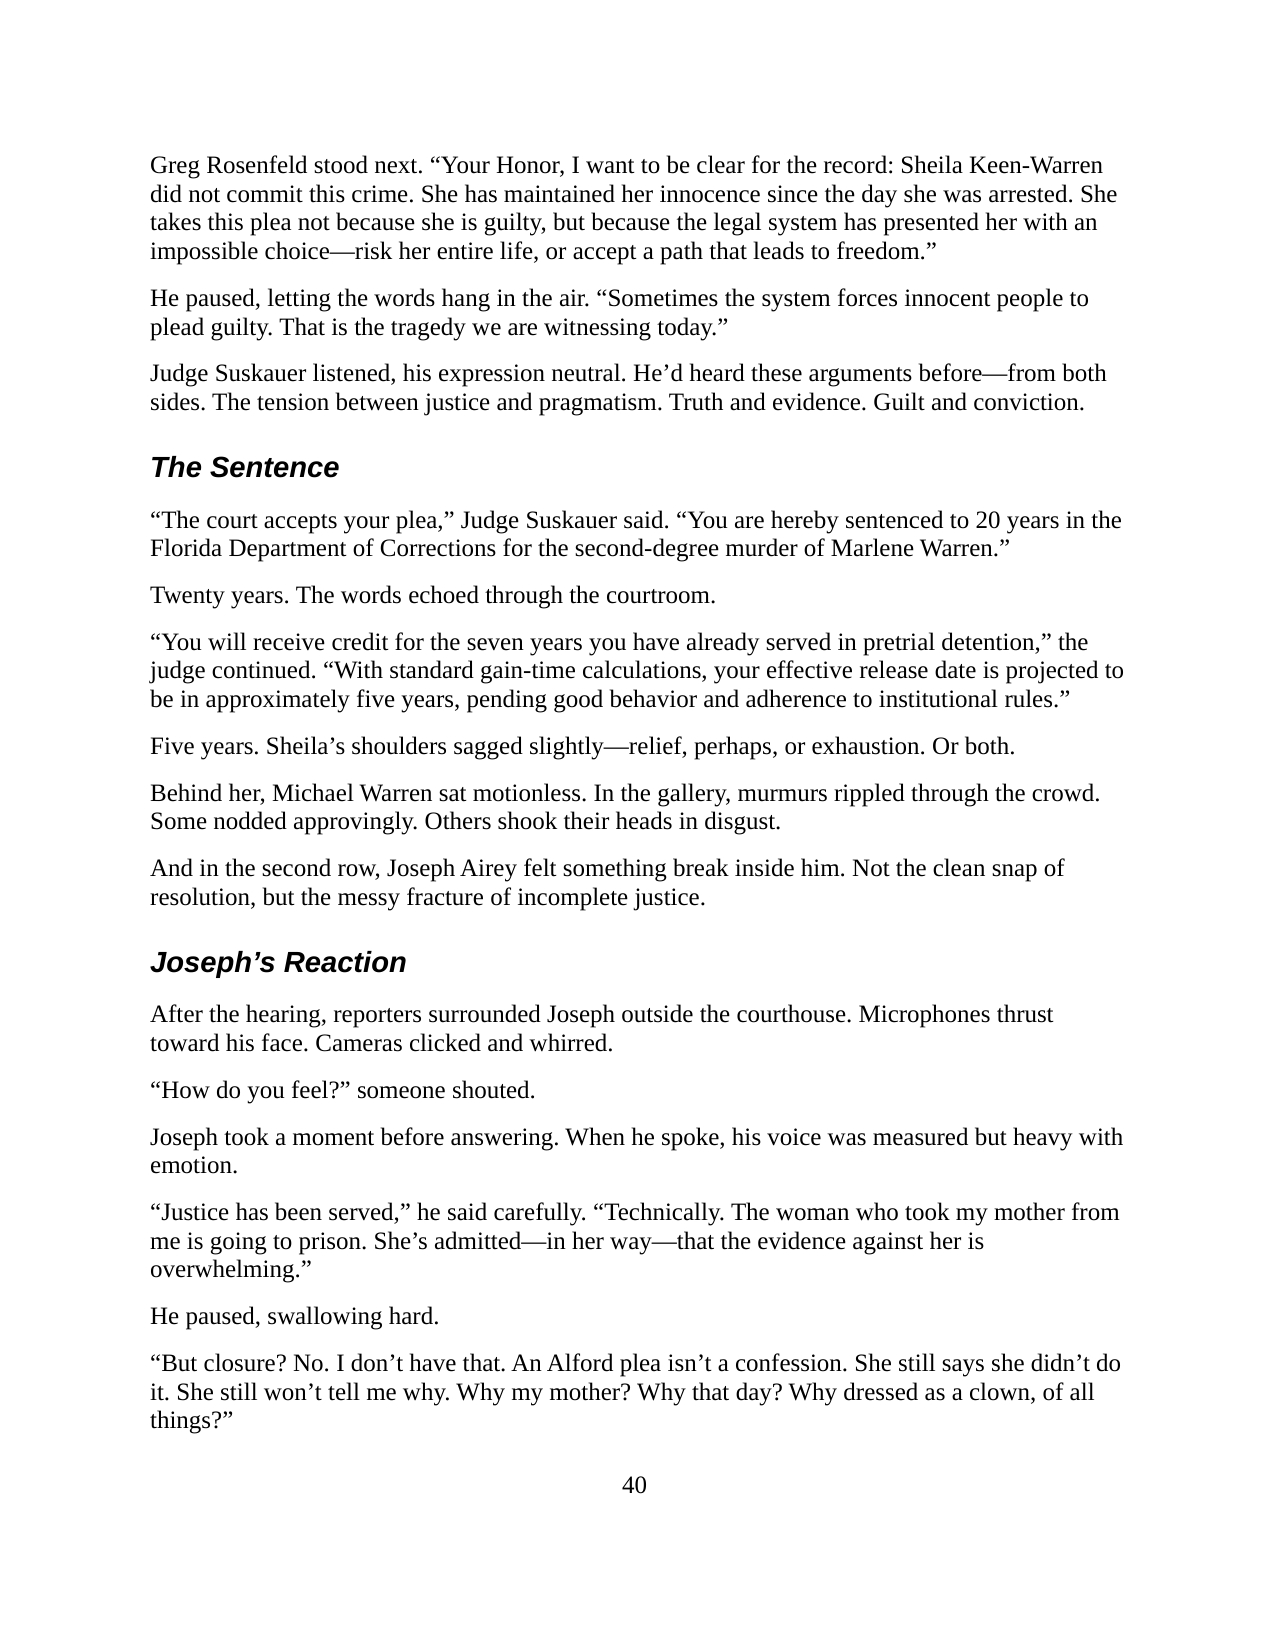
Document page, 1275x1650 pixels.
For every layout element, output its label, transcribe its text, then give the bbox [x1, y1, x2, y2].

text “But closure? No. I don’t have that. An Alford plea isn’t a confession. She still says she didn’t do it. She still won’t tell me why. Why my mother? Why that day? Why dressed as a clown, of all things?” [150, 1348, 1125, 1434]
text Twenty years. The words echoed through the courtroom. [150, 580, 1125, 609]
text Five years. Sheila’s shoulders sagged slightly—relief, perhaps, or exhaustion. Or both. [150, 731, 1125, 760]
text He paused, letting the words hang in the air. “Sometimes the system forces innocent people to plead guilty. That is the tragedy we are witnessing today.” [150, 283, 1125, 340]
text After the hearing, reporters surrounded Joseph outside the courthouse. Microphones thrust toward his face. Cameras clicked and whirred. [150, 999, 1125, 1057]
text Behind her, Michael Warren sat motionless. In the gallery, murmurs rippled through the crowd. Some nodded approvingly. Others shook their heads in disgust. [150, 778, 1125, 835]
text “You will receive credit for the seven years you have already served in pretrial detention,” the judge continued. “With standard gain-time calculations, your effective release date is projected to be in approximately five years, pending good behavior and adherence to institutional rules.” [150, 627, 1125, 713]
text “Justice has been served,” he said carefully. “Technically. The woman who took my mother from me is going to prison. She’s admitted—in her way—that the evidence against her is overwhelming.” [150, 1197, 1125, 1283]
text Judge Suskauer listened, his expression neutral. He’d heard these arguments before—from both sides. The tension between justice and pragmatism. Truth and evidence. Guilt and conviction. [150, 358, 1125, 416]
text He paused, swallowing hard. [150, 1301, 1125, 1330]
text “How do you feel?” someone shouted. [150, 1075, 1125, 1104]
subtitle Joseph’s Reaction [150, 944, 1125, 978]
text “The court accepts your plea,” Judge Suskauer said. “You are hereby sentenced to 20 years in the Florida Department of Corrections for the second-degree murder of Marlene Warren.” [150, 505, 1125, 562]
subtitle The Sentence [150, 450, 1125, 483]
text Greg Rosenfeld stood next. “Your Honor, I want to be clear for the record: Sheila Keen-Warren did not commit this crime. She has maintained her innocence since the day she was arrested. She takes this plea not because she is guilty, but because the legal system has presented her with an impossible choice—risk her entire life, or accept a path that leads to freedom.” [150, 150, 1125, 265]
text And in the second row, Joseph Airey felt something break inside him. Not the clean snap of resolution, but the messy fracture of incomplete justice. [150, 853, 1125, 911]
text Joseph took a moment before answering. When he spoke, his voice was measured but heavy with emotion. [150, 1122, 1125, 1179]
